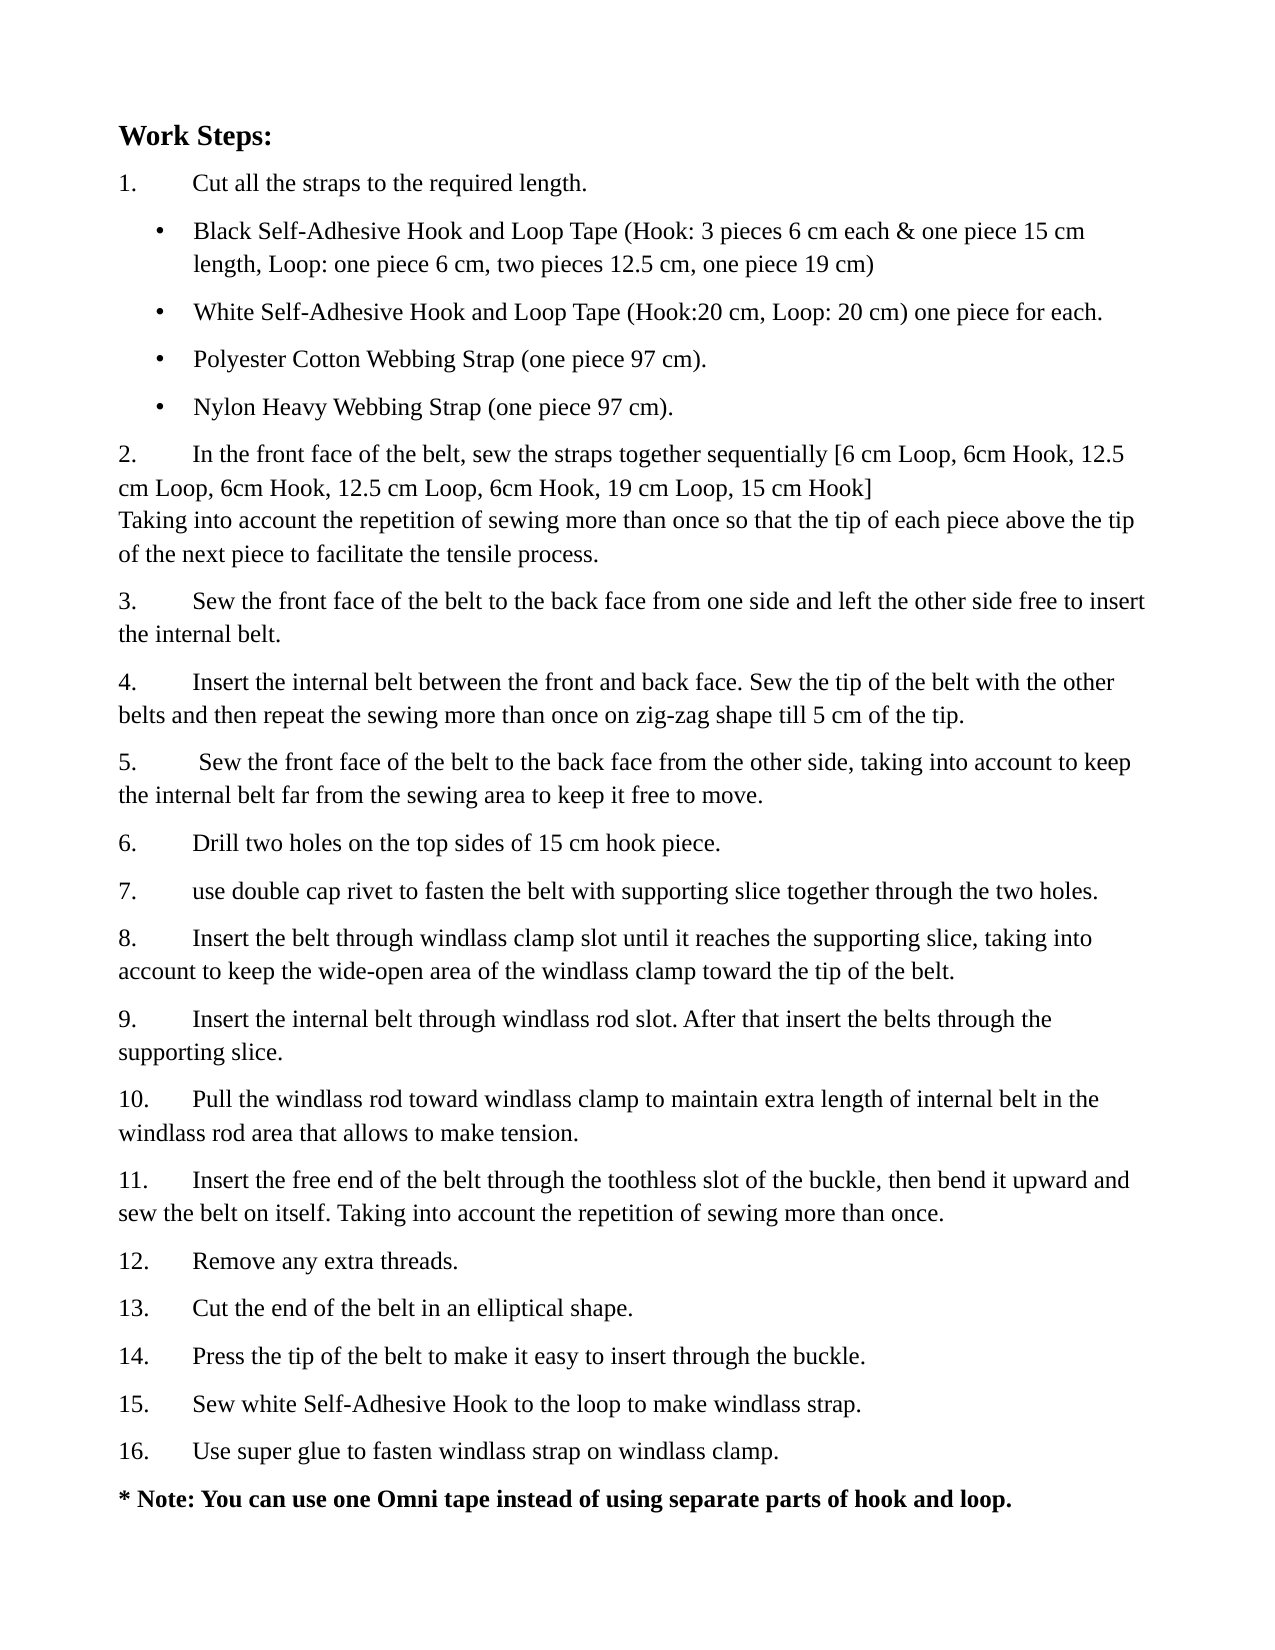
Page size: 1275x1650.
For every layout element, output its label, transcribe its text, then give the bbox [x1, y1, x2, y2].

text 12. Remove any extra threads. [118, 1246, 1157, 1274]
text 9. Insert the internal belt through windlass rod slot. After that insert the belts through the supporting slice. [118, 1004, 1157, 1066]
list White Self-Adhesive Hook and Loop Tape (Hook:20 cm, Loop: 20 cm) one piece for each. [156, 297, 1157, 326]
text 6. Drill two holes on the top sides of 15 cm hook piece. [118, 828, 1157, 857]
text * Note: You can use one Omni tape instead of using separate parts of hook and loop. [118, 1484, 1157, 1513]
text 15. Sew white Self-Adhesive Hook to the loop to make windlass strap. [118, 1389, 1157, 1417]
text 7. use double cap rivet to fasten the belt with supporting slice together through the two holes. [118, 876, 1157, 904]
text 2. In the front face of the belt, sew the straps together sequentially [6 cm Loop, 6cm Hook, 12.5 cm Loop, 6cm Hook, 12.5 cm Loop, 6cm Hook, 19 cm Loop, 15 cm Hook] Taking into account the repetition of sewing more than once so that the tip of each piece above the tip of the next piece to facilitate the tensile process. [118, 439, 1157, 567]
text 16. Use super glue to fasten windlass strap on windlass clamp. [118, 1436, 1157, 1465]
text 1. Cut all the straps to the required length. [118, 168, 1157, 197]
text 5. Sew the front face of the belt to the back face from the other side, taking into account to keep the internal belt far from the sewing area to keep it free to move. [118, 747, 1157, 809]
text Work Steps: [118, 118, 1157, 152]
text 8. Insert the belt through windlass clamp slot until it reaches the supporting slice, taking into account to keep the wide-open area of the windlass clamp toward the tip of the belt. [118, 923, 1157, 985]
list Polyester Cotton Webbing Strap (one piece 97 cm). [156, 344, 1157, 373]
text 11. Insert the free end of the belt through the toothless slot of the buckle, then bend it upward and sew the belt on itself. Taking into account the repetition of sewing more than once. [118, 1165, 1157, 1227]
text 3. Sew the front face of the belt to the back face from one side and left the other side free to insert the internal belt. [118, 586, 1157, 648]
list Nylon Heavy Webbing Strap (one piece 97 cm). [156, 392, 1157, 421]
text 13. Cut the end of the belt in an elliptical shape. [118, 1293, 1157, 1322]
text 4. Insert the internal belt between the front and back face. Sew the tip of the belt with the other belts and then repeat the sewing more than once on zig-zag shape till 5 cm of the tip. [118, 667, 1157, 729]
list Black Self-Adhesive Hook and Loop Tape (Hook: 3 pieces 6 cm each & one piece 15 cm length, Loop: one piece 6 cm, two pieces 12.5 cm, one piece 19 cm) [156, 216, 1157, 278]
text 10. Pull the windlass rod toward windlass clamp to maintain extra length of internal belt in the windlass rod area that allows to make tension. [118, 1084, 1157, 1146]
text 14. Press the tip of the belt to make it easy to insert through the buckle. [118, 1341, 1157, 1370]
